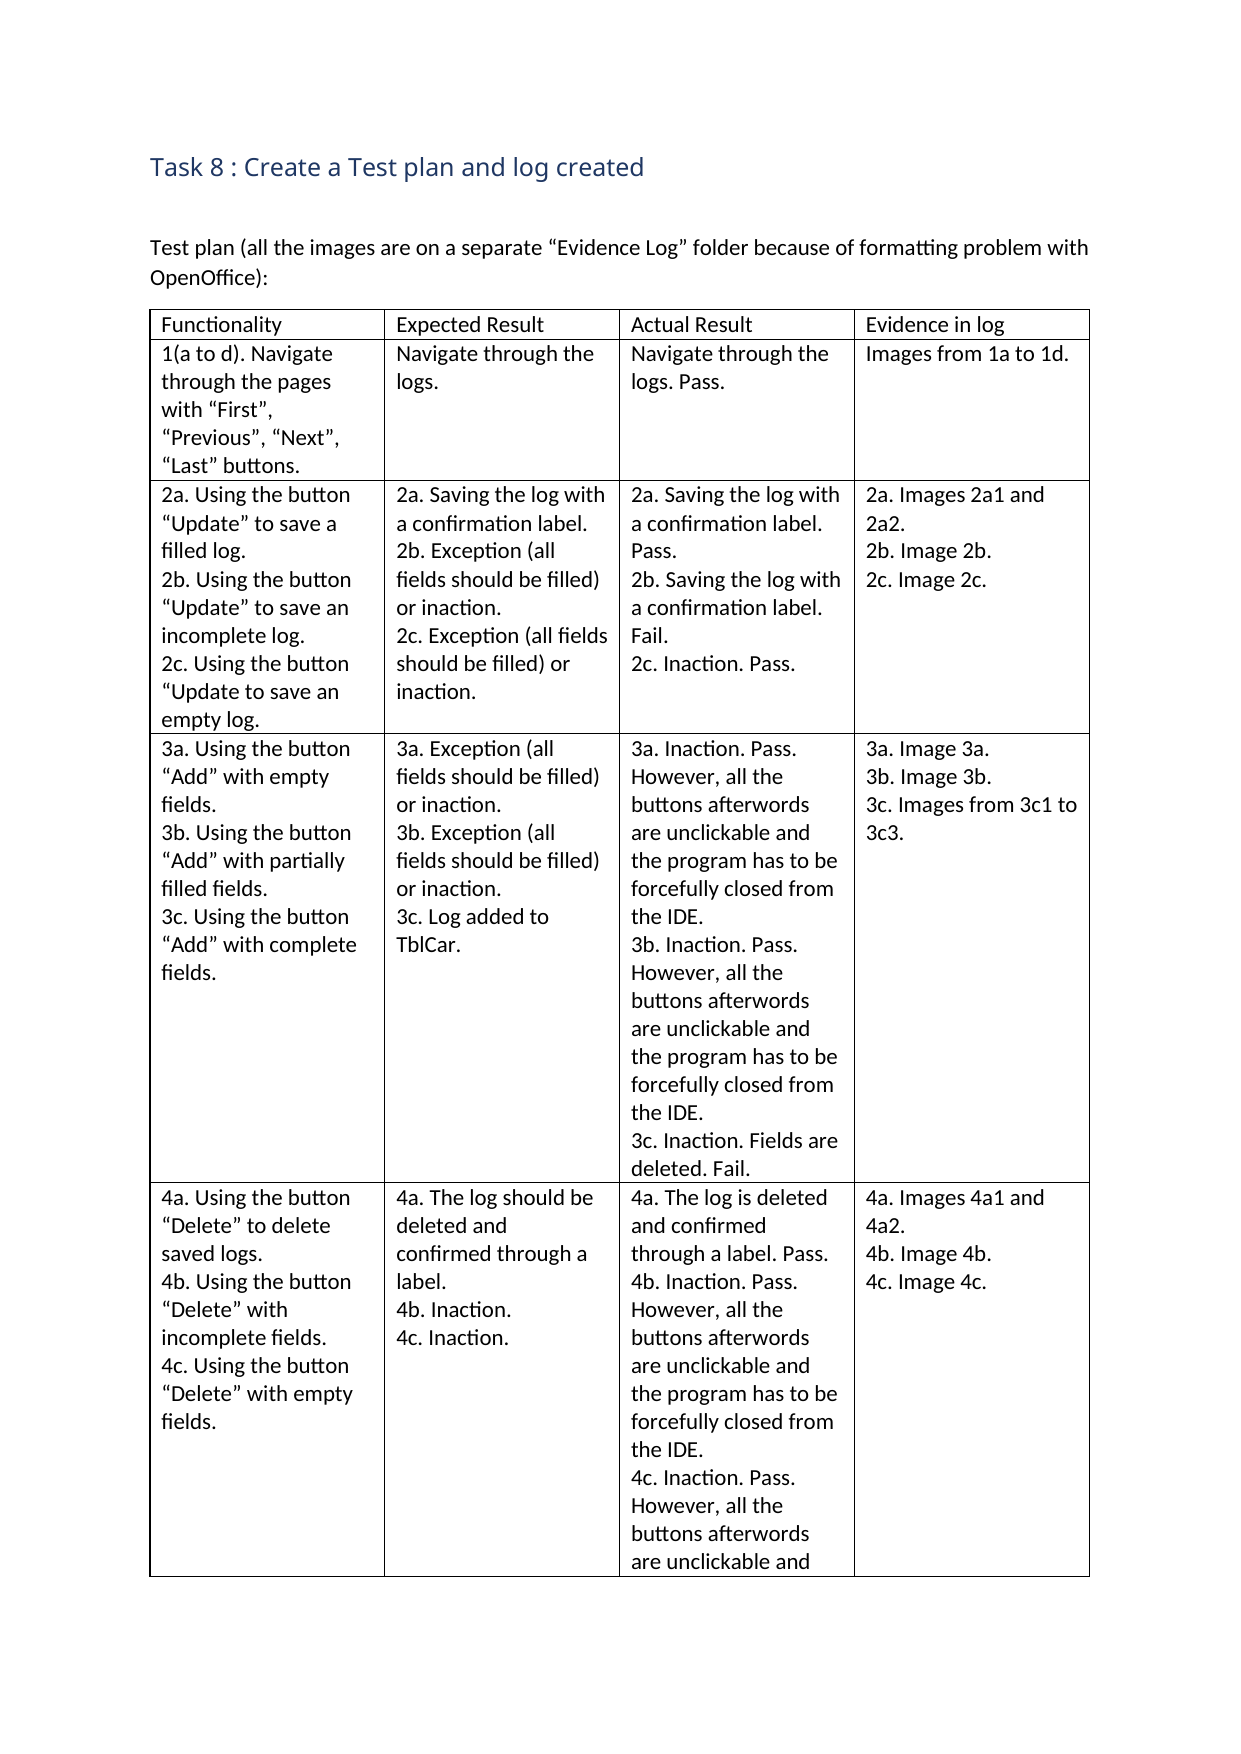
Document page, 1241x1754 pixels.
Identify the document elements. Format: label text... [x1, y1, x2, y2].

table_cell Navigate through the logs. [385, 340, 619, 479]
table_cell 4a. Images 4a1 and 4a2. 4b. Image 4b. 4c. Image 4c. [855, 1183, 1089, 1576]
table_cell 3a. Image 3a. 3b. Image 3b. 3c. Images from 3c1 to 3c3. [855, 734, 1089, 1182]
table_cell 2a. Saving the log with a confirmation label. 2b. Exception (all fields should be filled) or inaction. 2c. Exception (all fields should be filled) or inaction. [385, 481, 619, 733]
table_cell 3a. Inaction. Pass. However, all the buttons afterwords are unclickable and the program has to be forcefully closed from the IDE. 3b. Inaction. Pass. However, all the buttons afterwords are unclickable and the program has to be forcefully closed from the IDE. 3c. Inaction. Fields are deleted. Fail. [620, 734, 854, 1182]
table_cell 4a. Using the button “Delete” to delete saved logs. 4b. Using the button “Delete” with incomplete fields. 4c. Using the button “Delete” with empty fields. [151, 1183, 384, 1576]
text Test plan (all the images are on a separate “Evidence Log” folder because of formatting problem with OpenOffice): [150, 233, 1090, 291]
table_cell 4a. The log should be deleted and confirmed through a label. 4b. Inaction. 4c. Inaction. [385, 1183, 619, 1576]
subtitle Task 8 : Create a Test plan and log created [150, 150, 1090, 184]
table_cell Images from 1a to 1d. [855, 340, 1089, 479]
table_cell 2a. Using the button “Update” to save a filled log. 2b. Using the button “Update” to save an incomplete log. 2c. Using the button “Update to save an empty log. [151, 481, 384, 733]
table_header Functionality [151, 310, 384, 338]
table_cell Navigate through the logs. Pass. [620, 340, 854, 479]
table_cell 3a. Using the button “Add” with empty fields. 3b. Using the button “Add” with partially filled fields. 3c. Using the button “Add” with complete fields. [151, 734, 384, 1182]
table_header Expected Result [385, 310, 619, 338]
table_cell 1(a to d). Navigate through the pages with “First”, “Previous”, “Next”, “Last” buttons. [151, 340, 384, 479]
table_cell 2a. Saving the log with a confirmation label. Pass. 2b. Saving the log with a confirmation label. Fail. 2c. Inaction. Pass. [620, 481, 854, 733]
table_header Actual Result [620, 310, 854, 338]
table_header Evidence in log [855, 310, 1089, 338]
table_cell 3a. Exception (all fields should be filled) or inaction. 3b. Exception (all fields should be filled) or inaction. 3c. Log added to TblCar. [385, 734, 619, 1182]
table_cell 4a. The log is deleted and confirmed through a label. Pass. 4b. Inaction. Pass. However, all the buttons afterwords are unclickable and the program has to be forcefully closed from the IDE. 4c. Inaction. Pass. However, all the buttons afterwords are unclickable and [620, 1183, 854, 1576]
table_cell 2a. Images 2a1 and 2a2. 2b. Image 2b. 2c. Image 2c. [855, 481, 1089, 733]
